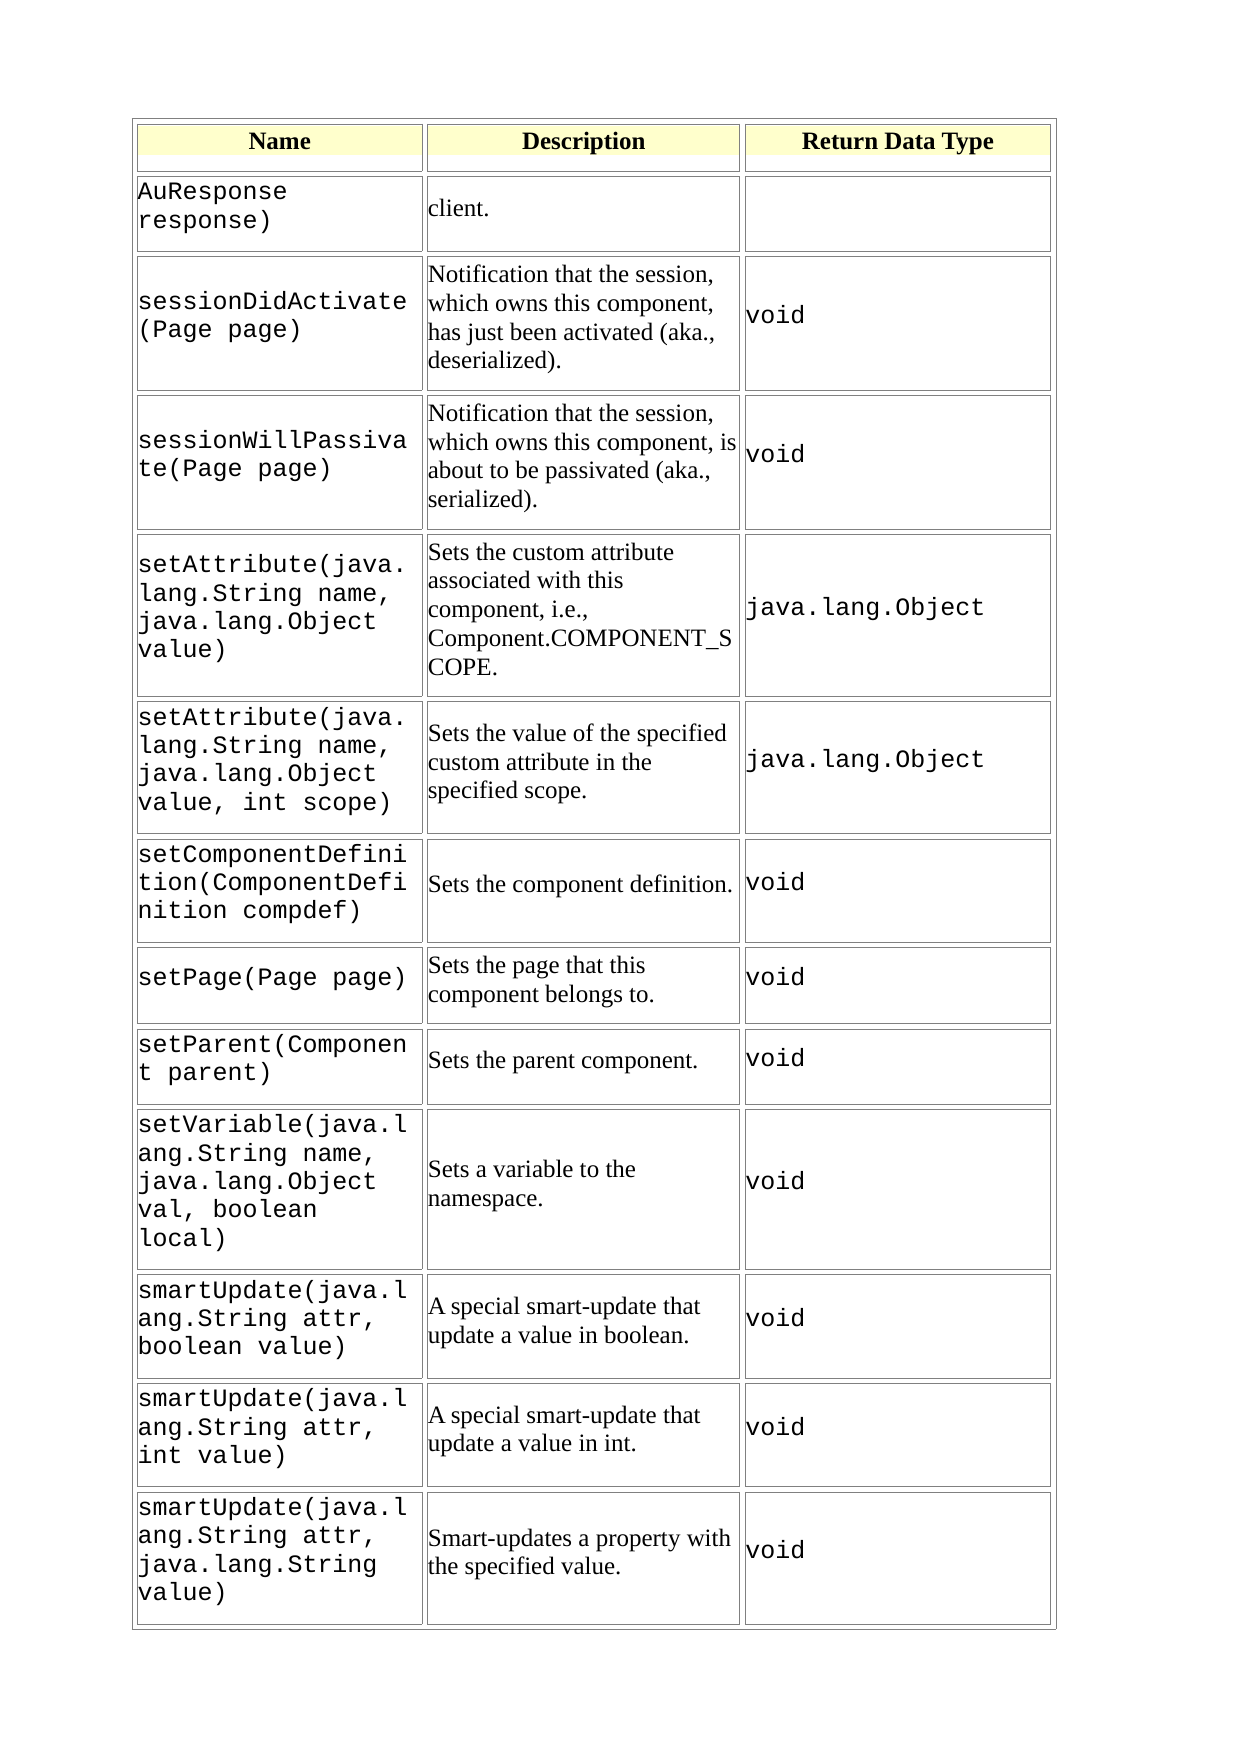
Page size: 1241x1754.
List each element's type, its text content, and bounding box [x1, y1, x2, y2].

table_cell setAttribute(java.lang.String name, java.lang.Object value, int scope) [134, 696, 425, 833]
table_cell smartUpdate(java.lang.String attr, int value) [134, 1378, 425, 1486]
table_cell setComponentDefinition(ComponentDefinition compdef) [134, 833, 425, 942]
table_cell Sets the custom attribute associated with this component, i.e., Component.COMPONENT_SCOPE. [425, 529, 742, 696]
table_cell void [742, 1023, 1053, 1103]
table_cell Sets the parent component. [425, 1023, 742, 1103]
table_cell java.lang.Object [742, 529, 1053, 696]
table_cell smartUpdate(java.lang.String attr, boolean value) [134, 1269, 425, 1378]
table_cell setAttribute(java.lang.String name, java.lang.Object value) [134, 529, 425, 696]
table_cell smartUpdate(java.lang.String attr, java.lang.String value) [134, 1486, 425, 1623]
table_cell Notification that the session, which owns this component, is about to be passivated (aka., serialized). [425, 390, 742, 528]
table_header Name [134, 119, 425, 171]
table_cell A special smart-update that update a value in int. [425, 1378, 742, 1486]
table_cell void [742, 1486, 1053, 1623]
table_cell AuResponse response) [134, 171, 425, 251]
table_cell Sets the value of the specified custom attribute in the specified scope. [425, 696, 742, 833]
table_cell void [742, 251, 1053, 390]
table_cell Notification that the session, which owns this component, has just been activated (aka., deserialized). [425, 251, 742, 390]
table_header Return Data Type [742, 119, 1053, 171]
table_cell A special smart-update that update a value in boolean. [425, 1269, 742, 1378]
table_cell sessionWillPassivate(Page page) [134, 390, 425, 528]
table_cell sessionDidActivate(Page page) [134, 251, 425, 390]
table_cell void [742, 833, 1053, 942]
table_cell Sets the component definition. [425, 833, 742, 942]
table_header Description [425, 119, 742, 171]
table_cell void [742, 1378, 1053, 1486]
table_cell Sets the page that this component belongs to. [425, 942, 742, 1023]
table_cell Smart-updates a property with the specified value. [425, 1486, 742, 1623]
table_cell void [742, 390, 1053, 528]
table_cell void [742, 1104, 1053, 1269]
table_cell java.lang.Object [742, 696, 1053, 833]
table_cell setVariable(java.lang.String name, java.lang.Object val, boolean local) [134, 1104, 425, 1269]
table_cell setParent(Component parent) [134, 1023, 425, 1103]
table_cell void [742, 942, 1053, 1023]
table_cell setPage(Page page) [134, 942, 425, 1023]
table_cell void [742, 1269, 1053, 1378]
table_cell [742, 171, 1053, 251]
table_cell Sets a variable to the namespace. [425, 1104, 742, 1269]
table_cell client. [425, 171, 742, 251]
